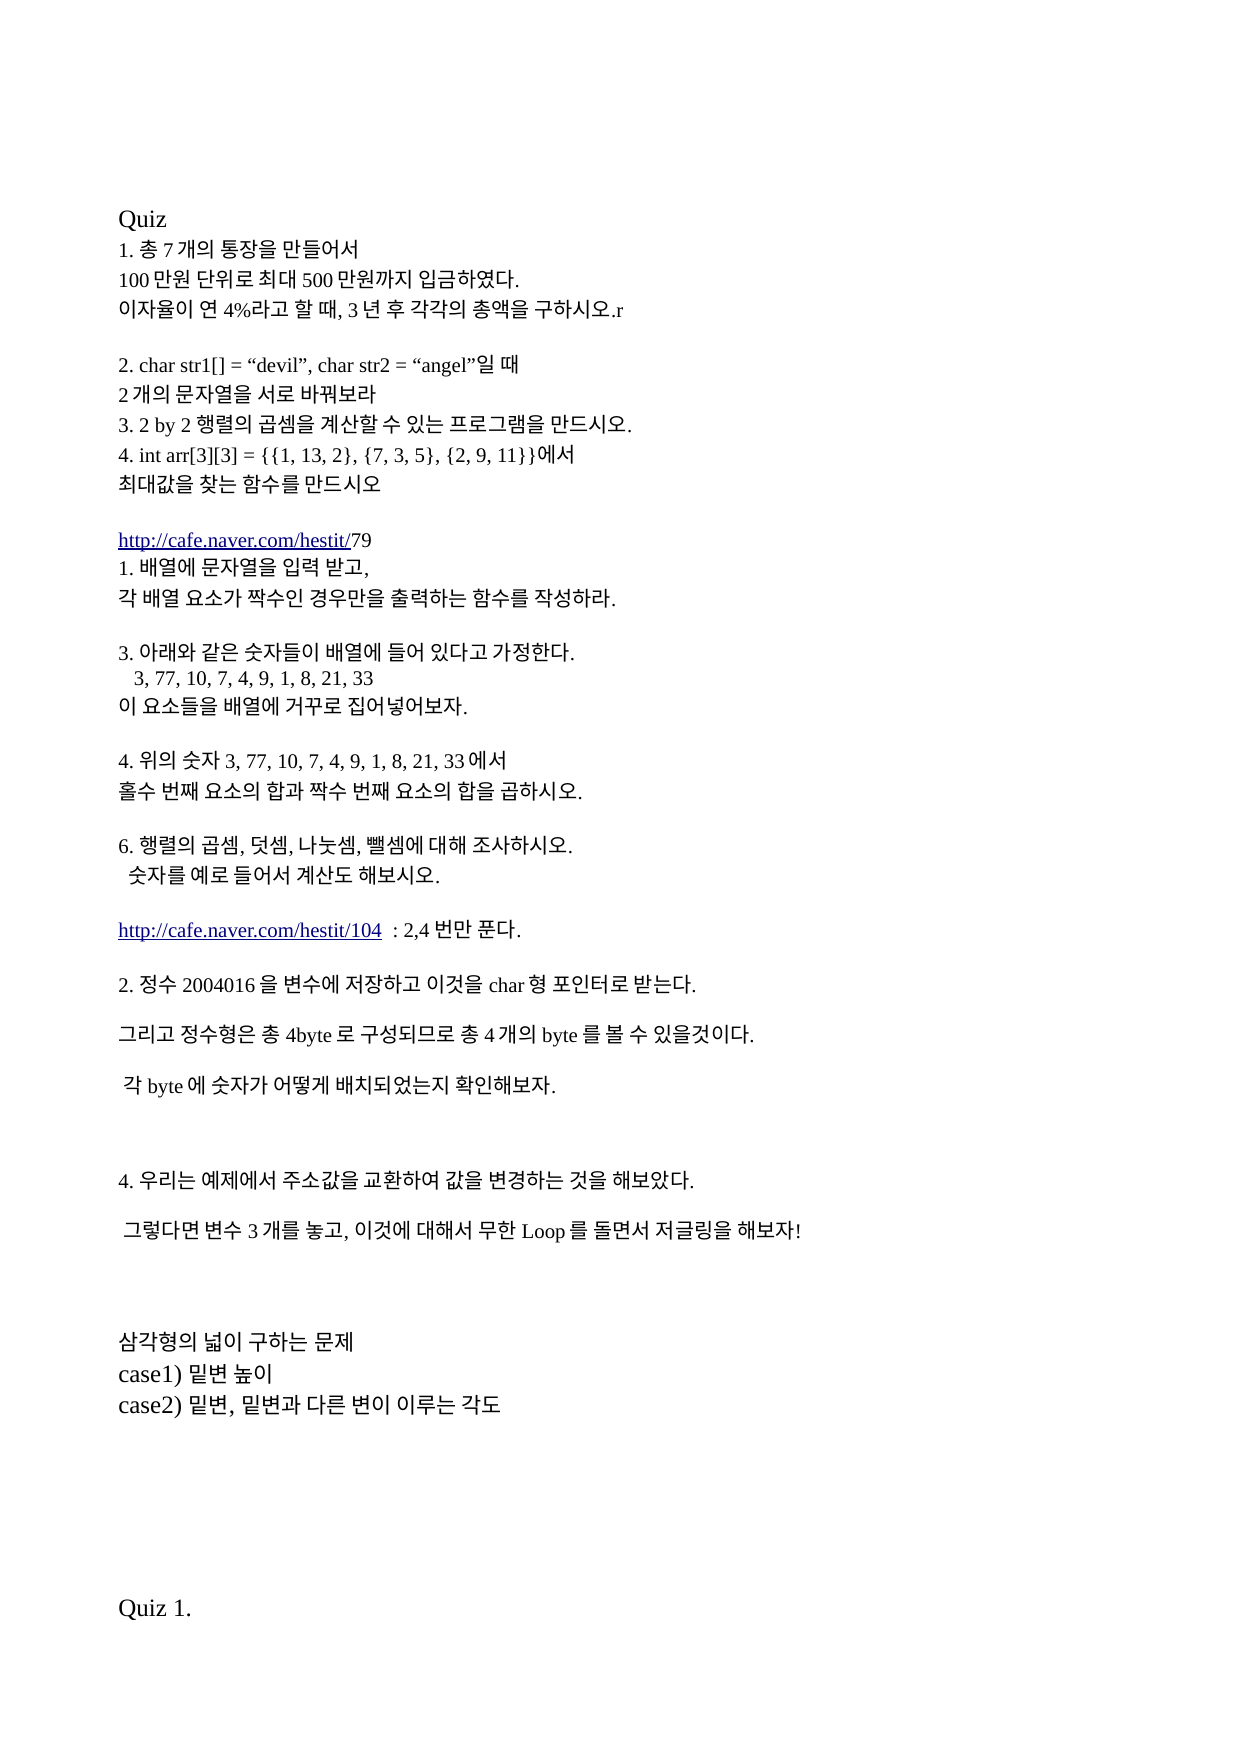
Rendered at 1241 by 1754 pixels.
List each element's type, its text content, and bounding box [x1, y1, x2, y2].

text case2) 밑변, 밑변과 다른 변이 이루는 각도 [118, 1388, 1122, 1420]
text http://cafe.naver.com/hestit/79 [118, 528, 1122, 552]
text 1. 총 7개의 통장을 만들어서 [118, 233, 1122, 263]
text 이자율이 연 4%라고 할 때, 3년 후 각각의 총액을 구하시오.r [118, 293, 1122, 324]
text case1) 밑변 높이 [118, 1357, 1122, 1388]
text 2개의 문자열을 서로 바꿔보라 [118, 378, 1122, 408]
text 홀수 번째 요소의 합과 짝수 번째 요소의 합을 곱하시오. [118, 775, 1122, 805]
text 6. 행렬의 곱셈, 덧셈, 나눗셈, 뺄셈에 대해 조사하시오. [118, 829, 1122, 859]
text 삼각형의 넓이 구하는 문제 [118, 1325, 1122, 1357]
text 그리고 정수형은 총 4byte로 구성되므로 총 4개의 byte를 볼 수 있을것이다. [118, 1019, 1122, 1049]
text 4. int arr[3][3] = {{1, 13, 2}, {7, 3, 5}, {2, 9, 11}}에서 [118, 438, 1122, 469]
text 3. 2 by 2 행렬의 곱셈을 계산할 수 있는 프로그램을 만드시오. [118, 408, 1122, 438]
text 각 배열 요소가 짝수인 경우만을 출력하는 함수를 작성하라. [118, 582, 1122, 612]
text Quiz 1. [118, 1593, 1122, 1621]
text http://cafe.naver.com/hestit/104 : 2,4 번만 푼다. [118, 914, 1122, 944]
text 이 요소들을 배열에 거꾸로 집어넣어보자. [118, 690, 1122, 721]
text 2. char str1[] = “devil”, char str2 = “angel”일 때 [118, 348, 1122, 378]
text 최대값을 찾는 함수를 만드시오 [118, 469, 1122, 499]
text 3, 77, 10, 7, 4, 9, 1, 8, 21, 33 [118, 666, 1122, 690]
text 2. 정수 2004016을 변수에 저장하고 이것을 char형 포인터로 받는다. [118, 968, 1122, 998]
text Quiz [118, 204, 1122, 233]
text 100만원 단위로 최대 500만원까지 입금하였다. [118, 263, 1122, 293]
text 3. 아래와 같은 숫자들이 배열에 들어 있다고 가정한다. [118, 636, 1122, 666]
text 1. 배열에 문자열을 입력 받고, [118, 552, 1122, 582]
text 4. 위의 숫자 3, 77, 10, 7, 4, 9, 1, 8, 21, 33에서 [118, 745, 1122, 775]
text 숫자를 예로 들어서 계산도 해보시오. [118, 859, 1122, 889]
text 그렇다면 변수 3개를 놓고, 이것에 대해서 무한 Loop를 돌면서 저글링을 해보자! [118, 1215, 1122, 1245]
text 4. 우리는 예제에서 주소값을 교환하여 값을 변경하는 것을 해보았다. [118, 1164, 1122, 1194]
text 각 byte에 숫자가 어떻게 배치되었는지 확인해보자. [118, 1069, 1122, 1100]
